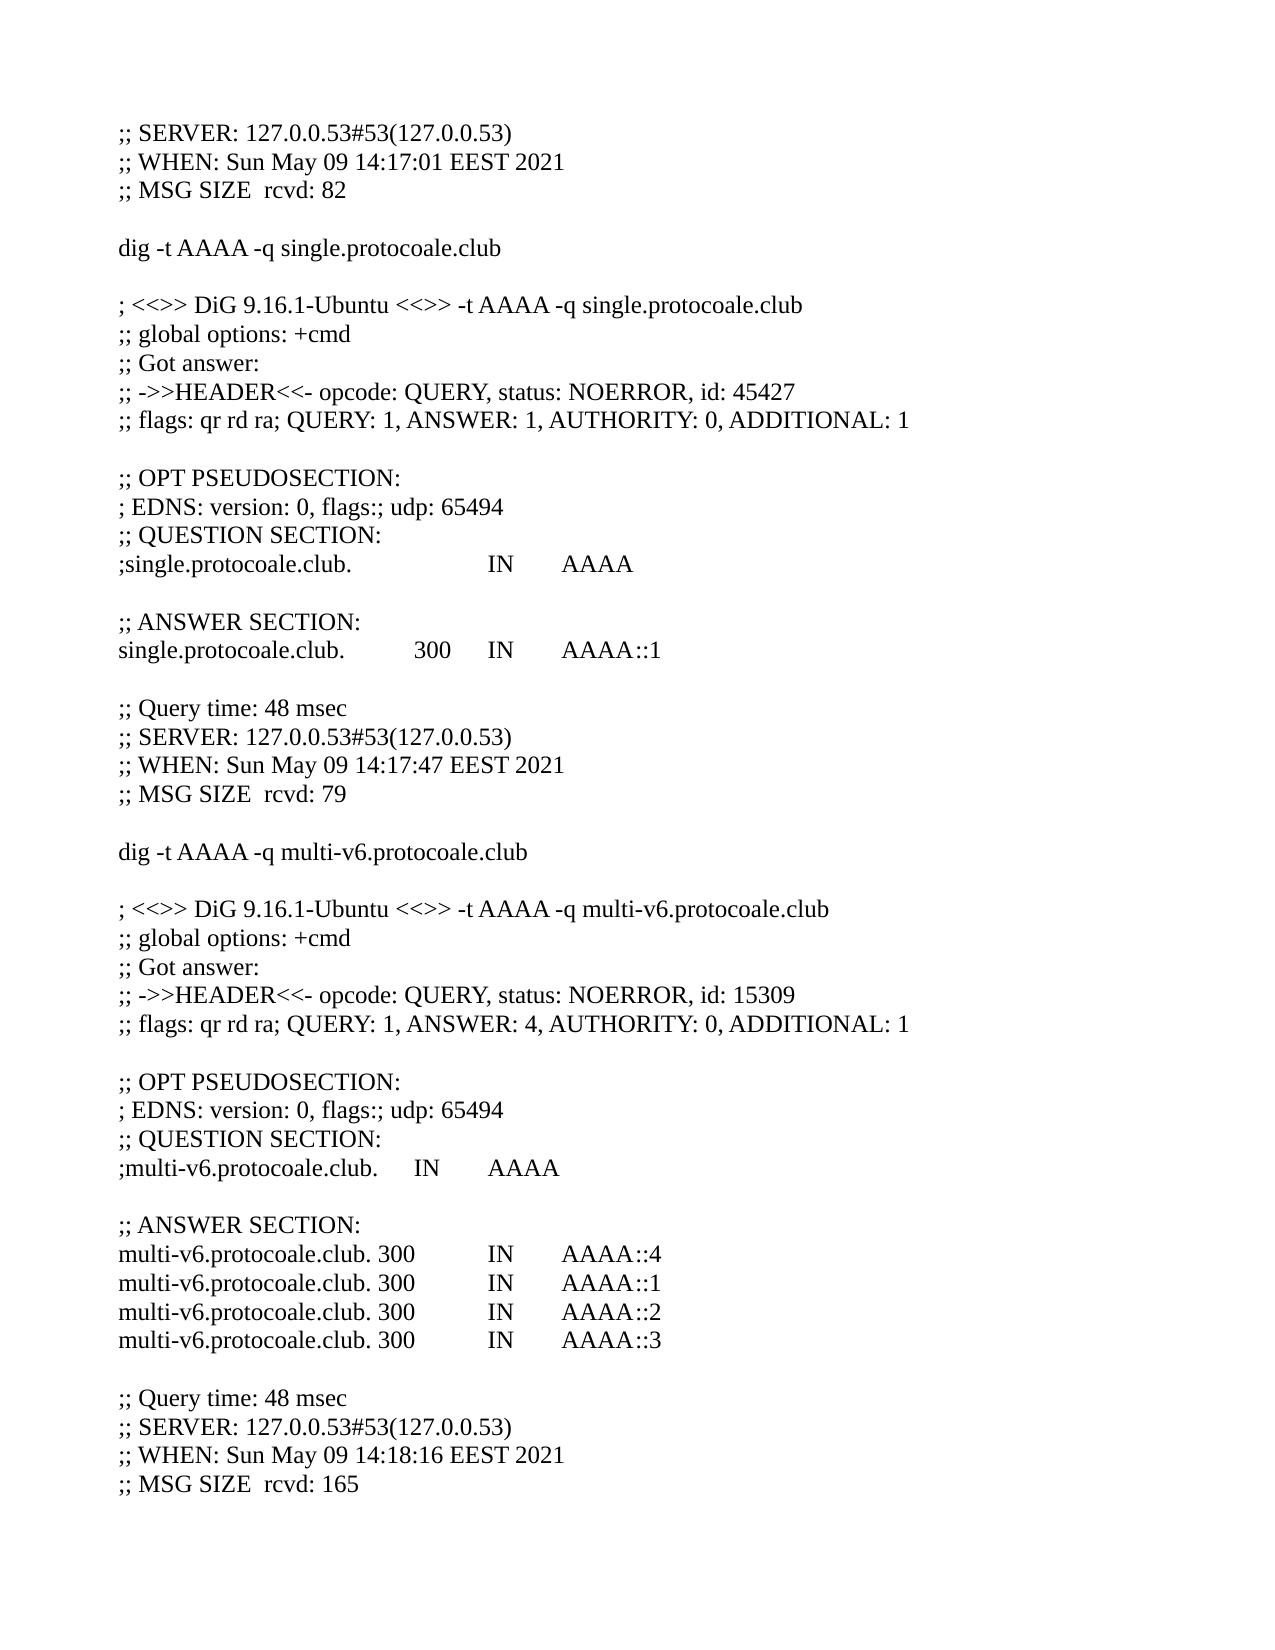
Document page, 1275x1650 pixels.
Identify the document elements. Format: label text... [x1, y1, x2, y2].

text ; <<>> DiG 9.16.1-Ubuntu <<>> -t AAAA -q multi-v6.protocoale.club [118, 894, 1157, 923]
text ;; WHEN: Sun May 09 14:17:01 EEST 2021 [118, 147, 1157, 176]
text ;; flags: qr rd ra; QUERY: 1, ANSWER: 4, AUTHORITY: 0, ADDITIONAL: 1 [118, 1009, 1157, 1038]
text multi-v6.protocoale.club. 300 IN AAAA ::3 [118, 1326, 1157, 1354]
text ;; SERVER: 127.0.0.53#53(127.0.0.53) [118, 118, 1157, 147]
text ;; WHEN: Sun May 09 14:18:16 EEST 2021 [118, 1441, 1157, 1469]
text ;; ANSWER SECTION: [118, 607, 1157, 636]
text ;; QUESTION SECTION: [118, 521, 1157, 549]
text ;; global options: +cmd [118, 319, 1157, 348]
text ;; SERVER: 127.0.0.53#53(127.0.0.53) [118, 722, 1157, 751]
text dig -t AAAA -q single.protocoale.club [118, 233, 1157, 262]
text ;; MSG SIZE rcvd: 79 [118, 779, 1157, 808]
text ; EDNS: version: 0, flags:; udp: 65494 [118, 492, 1157, 521]
text ;; ANSWER SECTION: [118, 1211, 1157, 1239]
text dig -t AAAA -q multi-v6.protocoale.club [118, 837, 1157, 866]
text ;; Query time: 48 msec [118, 693, 1157, 722]
text ;; MSG SIZE rcvd: 82 [118, 176, 1157, 204]
text ;; MSG SIZE rcvd: 165 [118, 1469, 1157, 1498]
text ;; OPT PSEUDOSECTION: [118, 1067, 1157, 1096]
text ;single.protocoale.club. IN AAAA [118, 549, 1157, 578]
text multi-v6.protocoale.club. 300 IN AAAA ::1 [118, 1268, 1157, 1297]
text multi-v6.protocoale.club. 300 IN AAAA ::2 [118, 1297, 1157, 1326]
text ;; ->>HEADER<<- opcode: QUERY, status: NOERROR, id: 15309 [118, 981, 1157, 1009]
text ;; global options: +cmd [118, 923, 1157, 952]
text ;; Got answer: [118, 348, 1157, 377]
text ;; SERVER: 127.0.0.53#53(127.0.0.53) [118, 1412, 1157, 1441]
text ;; Got answer: [118, 952, 1157, 981]
text ;; OPT PSEUDOSECTION: [118, 463, 1157, 492]
text ;; flags: qr rd ra; QUERY: 1, ANSWER: 1, AUTHORITY: 0, ADDITIONAL: 1 [118, 406, 1157, 434]
text ;; Query time: 48 msec [118, 1383, 1157, 1412]
text ;; ->>HEADER<<- opcode: QUERY, status: NOERROR, id: 45427 [118, 377, 1157, 406]
text ; <<>> DiG 9.16.1-Ubuntu <<>> -t AAAA -q single.protocoale.club [118, 291, 1157, 319]
text ;; WHEN: Sun May 09 14:17:47 EEST 2021 [118, 751, 1157, 779]
text multi-v6.protocoale.club. 300 IN AAAA ::4 [118, 1239, 1157, 1268]
text ; EDNS: version: 0, flags:; udp: 65494 [118, 1096, 1157, 1124]
text ;; QUESTION SECTION: [118, 1124, 1157, 1153]
text ;multi-v6.protocoale.club. IN AAAA [118, 1153, 1157, 1182]
text single.protocoale.club. 300 IN AAAA ::1 [118, 636, 1157, 664]
